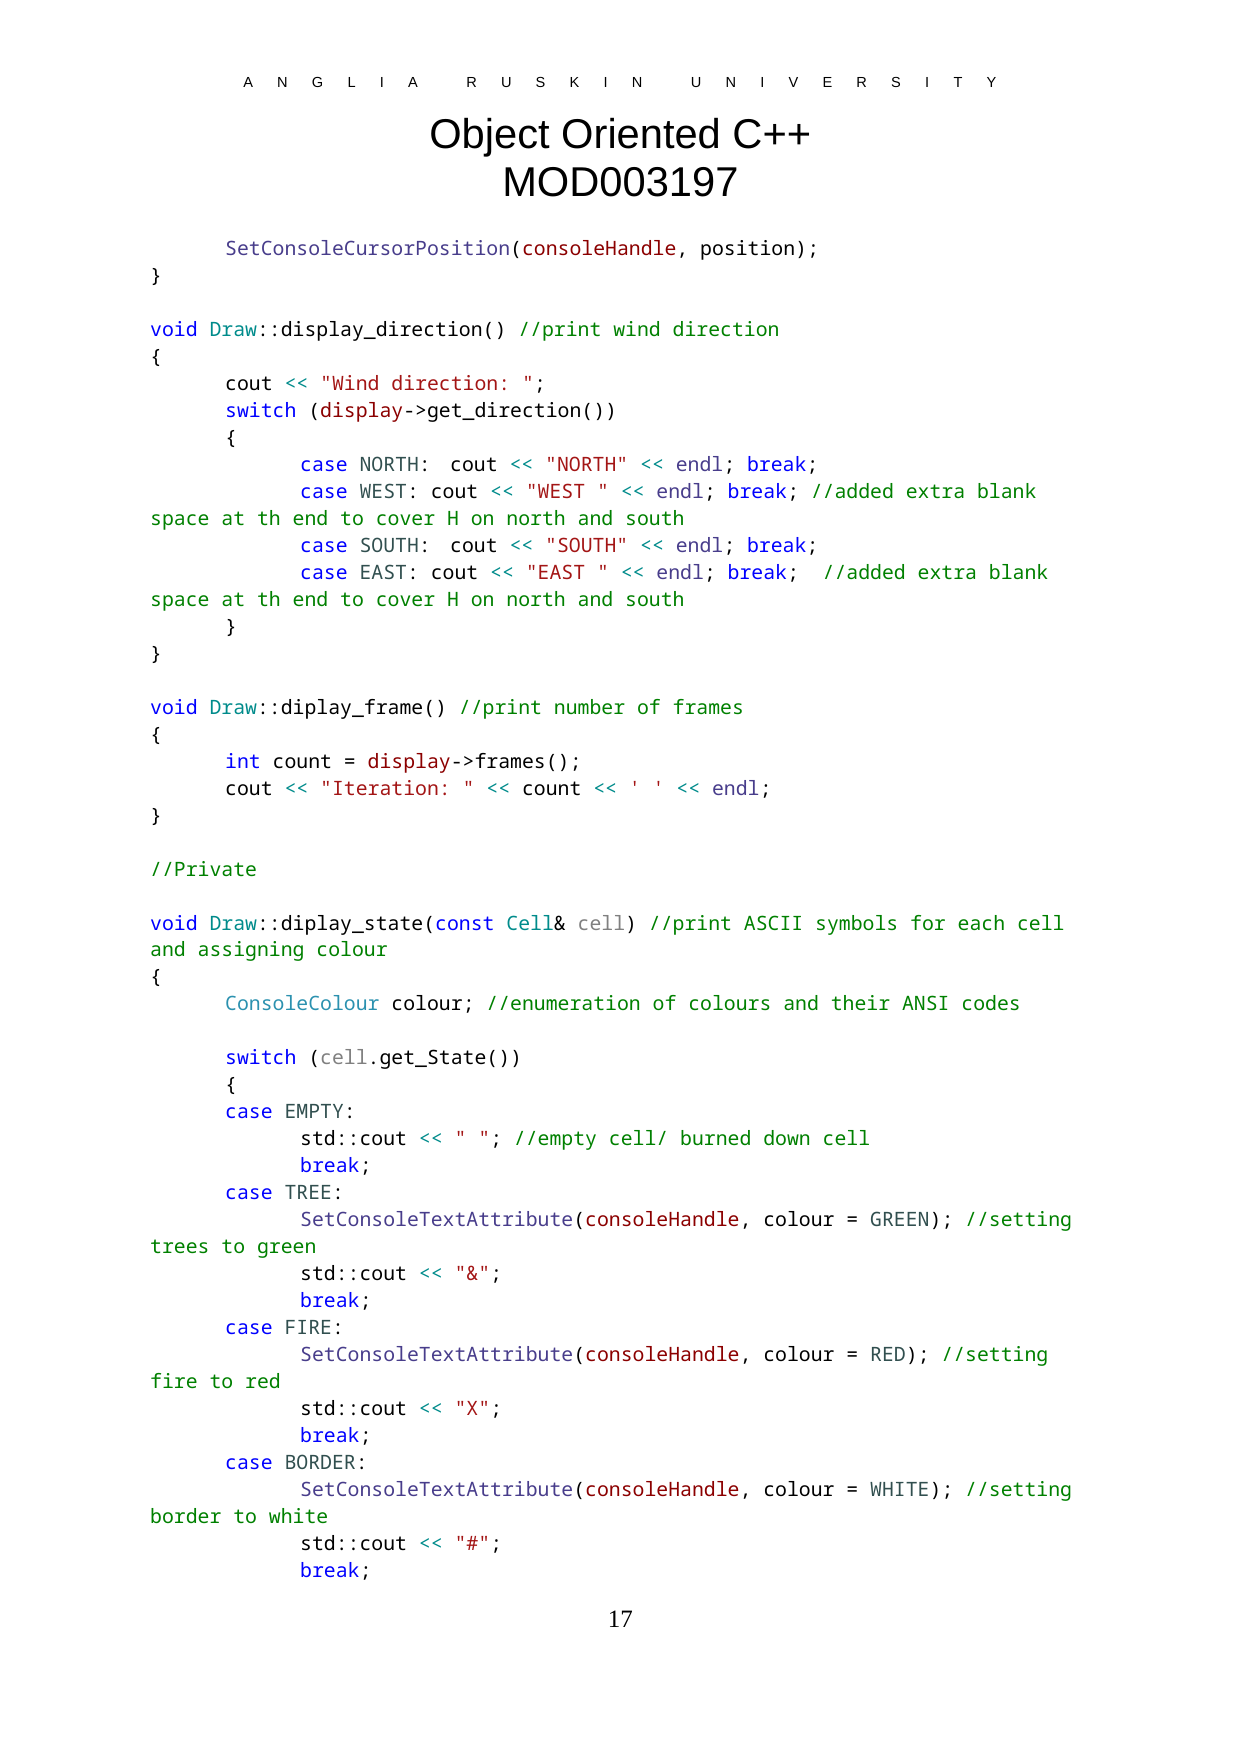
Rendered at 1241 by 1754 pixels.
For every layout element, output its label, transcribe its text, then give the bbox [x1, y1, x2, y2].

text ConsoleColour colour; //enumeration of colours and their ANSI codes [150, 990, 1090, 1017]
text switch (cell.get_State()) [150, 1044, 1090, 1071]
text case WEST: cout << "WEST " << endl; break; //added extra blank space at th end to cover H on north and south [150, 477, 1090, 531]
text case EAST: cout << "EAST " << endl; break; //added extra blank space at th end to cover H on north and south [150, 558, 1090, 612]
text case SOUTH: cout << "SOUTH" << endl; break; [150, 531, 1090, 558]
text case EMPTY: [150, 1098, 1090, 1124]
text case FIRE: [150, 1313, 1090, 1340]
text cout << "Iteration: " << count << ' ' << endl; [150, 774, 1090, 801]
text std::cout << " "; //empty cell/ burned down cell [150, 1124, 1090, 1152]
text SetConsoleTextAttribute(consoleHandle, colour = GREEN); //setting trees to green [150, 1206, 1090, 1259]
text break; [150, 1152, 1090, 1178]
text { [150, 1071, 1090, 1098]
text } [150, 261, 1090, 288]
text } [150, 612, 1090, 639]
text SetConsoleTextAttribute(consoleHandle, colour = RED); //setting fire to red [150, 1340, 1090, 1394]
text case NORTH: cout << "NORTH" << endl; break; [150, 450, 1090, 477]
text } [150, 639, 1090, 666]
text break; [150, 1421, 1090, 1448]
text switch (display->get_direction()) [150, 396, 1090, 423]
text std::cout << "&"; [150, 1259, 1090, 1286]
text break; [150, 1286, 1090, 1313]
text void Draw::display_direction() //print wind direction [150, 315, 1090, 342]
text } [150, 801, 1090, 828]
text case TREE: [150, 1178, 1090, 1206]
text SetConsoleTextAttribute(consoleHandle, colour = WHITE); //setting border to white [150, 1475, 1090, 1529]
text cout << "Wind direction: "; [150, 369, 1090, 396]
text { [150, 342, 1090, 369]
text break; [150, 1556, 1090, 1583]
text { [150, 720, 1090, 747]
text { [150, 423, 1090, 450]
text int count = display->frames(); [150, 747, 1090, 774]
text //Private [150, 855, 1090, 882]
text case BORDER: [150, 1448, 1090, 1475]
text SetConsoleCursorPosition(consoleHandle, position); [150, 234, 1090, 261]
text void Draw::diplay_state(const Cell& cell) //print ASCII symbols for each cell and assigning colour [150, 909, 1090, 963]
text std::cout << "X"; [150, 1394, 1090, 1421]
text { [150, 963, 1090, 990]
text void Draw::diplay_frame() //print number of frames [150, 693, 1090, 720]
text std::cout << "#"; [150, 1529, 1090, 1556]
